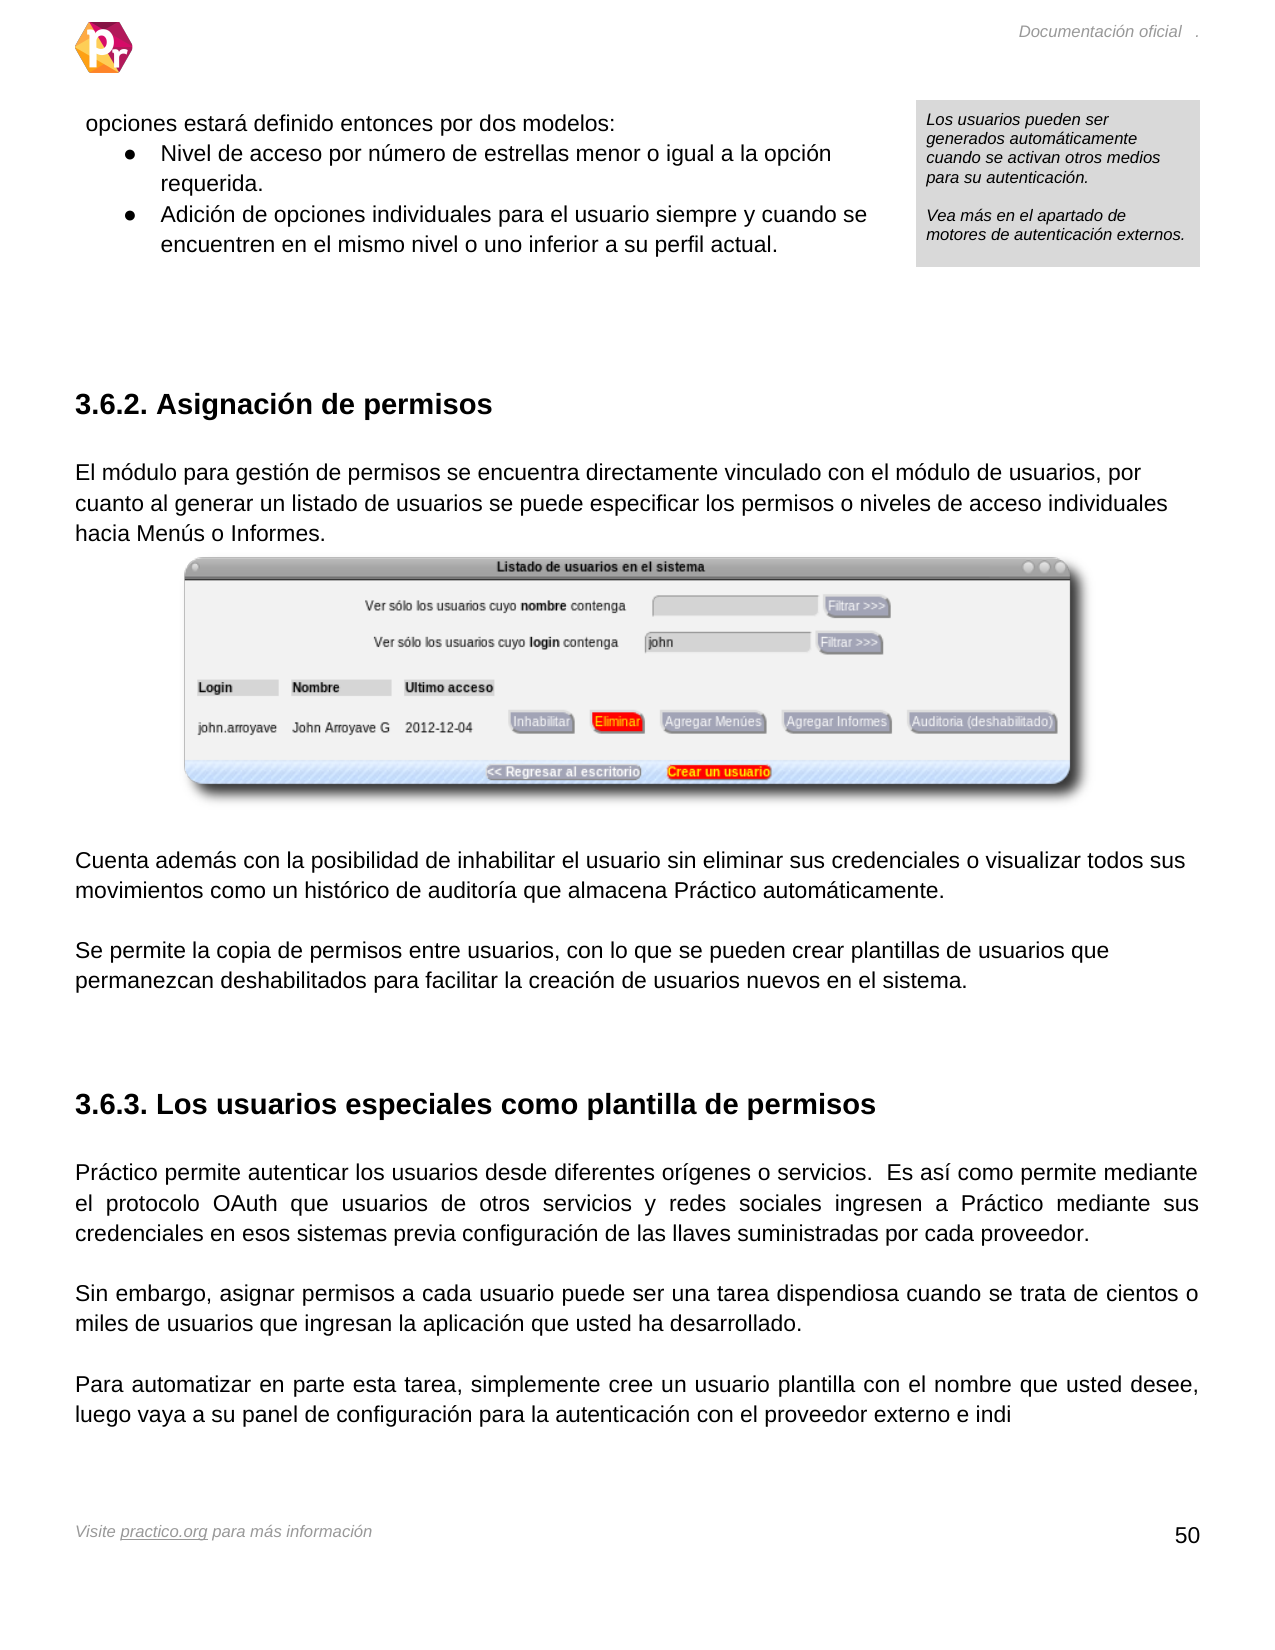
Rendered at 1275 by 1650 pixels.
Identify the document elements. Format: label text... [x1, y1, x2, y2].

table_cell Los usuarios pueden ser generados automáticamente cuando se activan otros medios para su autenticación. Vea más en el apartado de motores de autenticación externos. [916, 100, 1200, 267]
picture [176, 550, 1099, 813]
picture [75, 22, 133, 73]
subtitle 3.6.3. Los usuarios especiales como plantilla de permisos [75, 1087, 1200, 1121]
text El módulo para gestión de permisos se encuentra directamente vinculado con el módulo de usuarios, por cuanto al generar un listado de usuarios se puede especificar los permisos o niveles de acceso individuales hacia Menús o Informes. [75, 459, 1200, 546]
text Práctico permite autenticar los usuarios desde diferentes orígenes o servicios. Es así como permite mediante el protocolo OAuth que usuarios de otros servicios y redes sociales ingresen a Práctico mediante sus credenciales en esos sistemas previa configuración de las llaves suministradas por cada proveedor. [75, 1159, 1200, 1246]
table_cell opciones estará definido entonces por dos modelos: Nivel de acceso por número de estrellas menor o igual a la opción requerida. Adición de opciones individuales para el usuario siempre y cuando se encuentren en el mismo nivel o uno inferior a su perfil actual. [75, 100, 916, 267]
subtitle 3.6.2. Asignación de permisos [75, 387, 1200, 421]
text Para automatizar en parte esta tarea, simplemente cree un usuario plantilla con el nombre que usted desee, luego vaya a su panel de configuración para la autenticación con el proveedor externo e indi [75, 1371, 1200, 1427]
text Sin embargo, asignar permisos a cada usuario puede ser una tarea dispendiosa cuando se trata de cientos o miles de usuarios que ingresan la aplicación que usted ha desarrollado. [75, 1280, 1200, 1337]
text Cuenta además con la posibilidad de inhabilitar el usuario sin eliminar sus credenciales o visualizar todos sus movimientos como un histórico de auditoría que almacena Práctico automáticamente. [75, 847, 1200, 903]
text Se permite la copia de permisos entre usuarios, con lo que se pueden crear plantillas de usuarios que permanezcan deshabilitados para facilitar la creación de usuarios nuevos en el sistema. [75, 937, 1200, 994]
